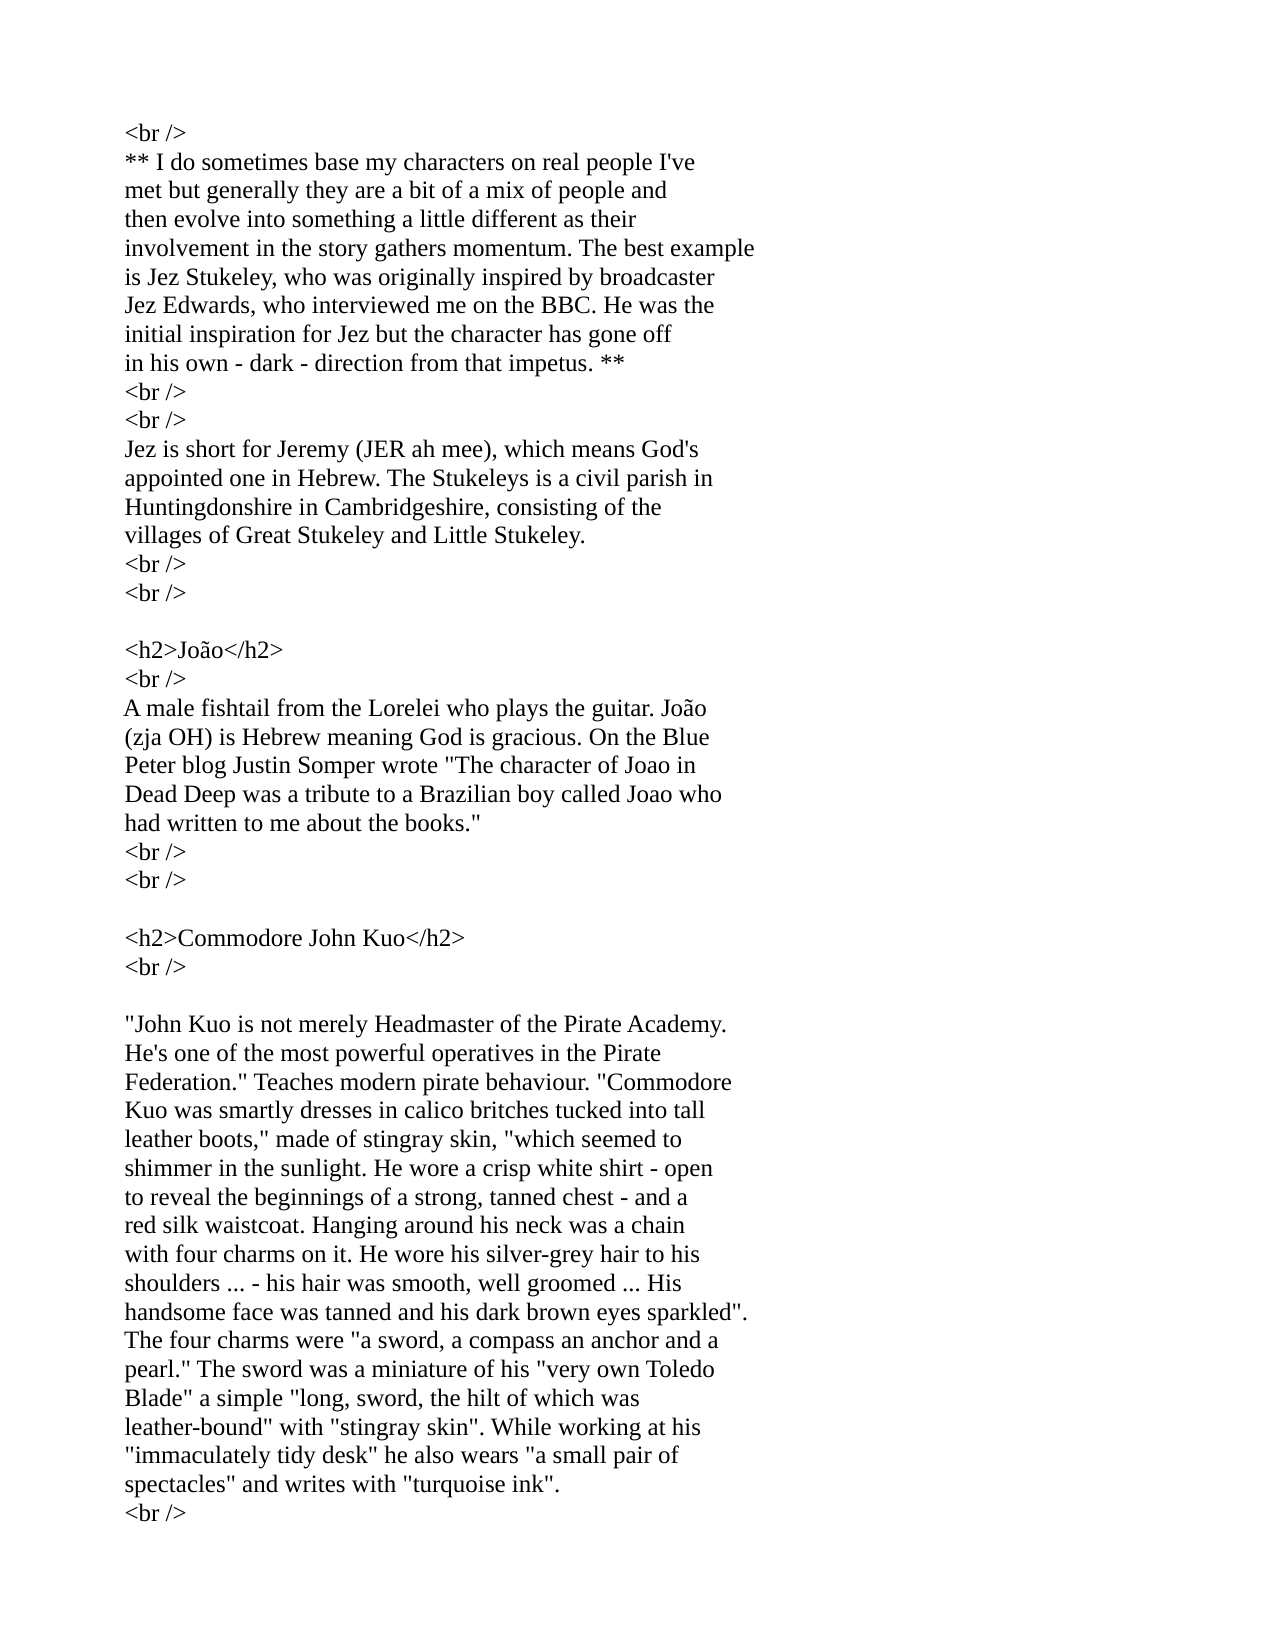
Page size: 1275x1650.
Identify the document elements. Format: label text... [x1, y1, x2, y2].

text involvement in the story gathers momentum. The best example [118, 233, 1157, 262]
text pearl." The sword was a miniature of his "very own Toledo [118, 1354, 1157, 1383]
text Peter blog Justin Somper wrote "The character of Joao in [118, 751, 1157, 779]
text Kuo was smartly dresses in calico britches tucked into tall [118, 1096, 1157, 1124]
text <br /> [118, 377, 1157, 406]
text <br /> [118, 837, 1157, 866]
text Jez Edwards, who interviewed me on the BBC. He was the [118, 291, 1157, 319]
text The four charms were "a sword, a compass an anchor and a [118, 1326, 1157, 1354]
text <br /> [118, 664, 1157, 693]
text to reveal the beginnings of a strong, tanned chest - and a [118, 1182, 1157, 1211]
text shoulders ... - his hair was smooth, well groomed ... His [118, 1268, 1157, 1297]
text spectacles" and writes with "turquoise ink". [118, 1469, 1157, 1498]
text <br /> [118, 406, 1157, 434]
text <br /> [118, 1498, 1157, 1527]
text A male fishtail from the Lorelei who plays the guitar. João [118, 693, 1157, 722]
text <br /> [118, 118, 1157, 147]
text (zja OH) is Hebrew meaning God is gracious. On the Blue [118, 722, 1157, 751]
text villages of Great Stukeley and Little Stukeley. [118, 521, 1157, 549]
text <br /> [118, 952, 1157, 981]
text <br /> [118, 578, 1157, 607]
text "John Kuo is not merely Headmaster of the Pirate Academy. [118, 1009, 1157, 1038]
text Blade" a simple "long, sword, the hilt of which was [118, 1383, 1157, 1412]
text initial inspiration for Jez but the character has gone off [118, 319, 1157, 348]
text handsome face was tanned and his dark brown eyes sparkled". [118, 1297, 1157, 1326]
text Jez is short for Jeremy (JER ah mee), which means God's [118, 434, 1157, 463]
text is Jez Stukeley, who was originally inspired by broadcaster [118, 262, 1157, 291]
text met but generally they are a bit of a mix of people and [118, 176, 1157, 204]
text "immaculately tidy desk" he also wears "a small pair of [118, 1441, 1157, 1469]
text had written to me about the books." [118, 808, 1157, 837]
text shimmer in the sunlight. He wore a crisp white shirt - open [118, 1153, 1157, 1182]
text <h2>Commodore John Kuo</h2> [118, 923, 1157, 952]
text red silk waistcoat. Hanging around his neck was a chain [118, 1211, 1157, 1239]
text Huntingdonshire in Cambridgeshire, consisting of the [118, 492, 1157, 521]
text <br /> [118, 549, 1157, 578]
text then evolve into something a little different as their [118, 204, 1157, 233]
text Dead Deep was a tribute to a Brazilian boy called Joao who [118, 779, 1157, 808]
text leather-bound" with "stingray skin". While working at his [118, 1412, 1157, 1441]
text ** I do sometimes base my characters on real people I've [118, 147, 1157, 176]
text in his own - dark - direction from that impetus. ** [118, 348, 1157, 377]
text He's one of the most powerful operatives in the Pirate [118, 1038, 1157, 1067]
text Federation." Teaches modern pirate behaviour. "Commodore [118, 1067, 1157, 1096]
text <br /> [118, 866, 1157, 894]
text with four charms on it. He wore his silver-grey hair to his [118, 1239, 1157, 1268]
text <h2>João</h2> [118, 636, 1157, 664]
text leather boots," made of stingray skin, "which seemed to [118, 1124, 1157, 1153]
text appointed one in Hebrew. The Stukeleys is a civil parish in [118, 463, 1157, 492]
